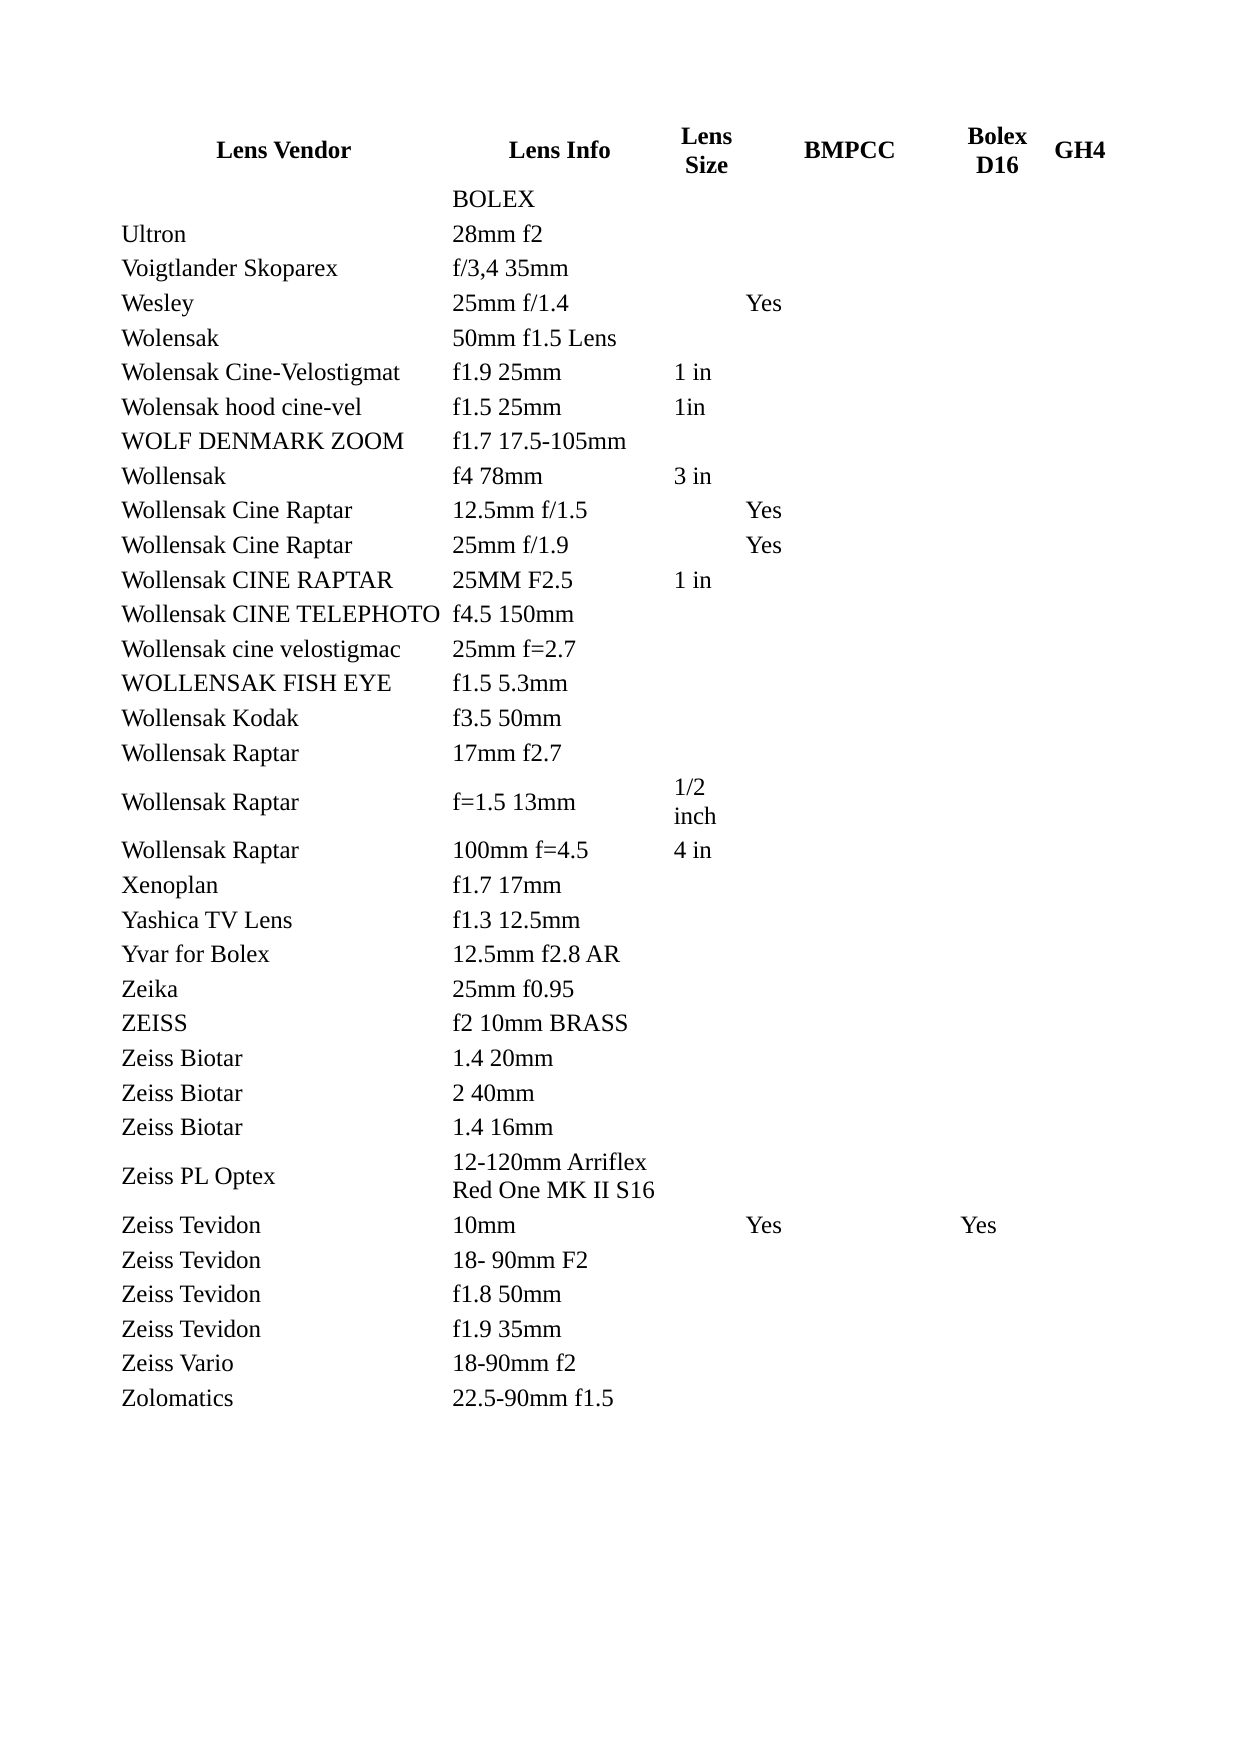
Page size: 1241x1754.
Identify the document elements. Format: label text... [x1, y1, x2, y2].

table_cell [957, 1075, 1037, 1109]
table_cell Zeiss Biotar [118, 1109, 449, 1144]
table_cell Yes [957, 1207, 1037, 1242]
table_cell [1038, 320, 1122, 354]
table_cell Ultron [118, 216, 449, 251]
table_cell Wesley [118, 285, 449, 320]
table_cell [743, 1109, 957, 1144]
table_cell [957, 1242, 1037, 1276]
table_cell [1038, 769, 1122, 833]
table_cell 25mm f=2.7 [449, 631, 671, 666]
table_cell [671, 1311, 742, 1346]
table_cell [957, 971, 1037, 1006]
table_cell [743, 216, 957, 251]
table_cell [1038, 700, 1122, 735]
table_cell Wolensak hood cine-vel [118, 389, 449, 423]
table_cell [957, 631, 1037, 666]
table_cell [671, 181, 742, 216]
table_cell [957, 1276, 1037, 1311]
table_cell [743, 181, 957, 216]
table_cell [671, 735, 742, 769]
table_cell [957, 216, 1037, 251]
table_cell [671, 1346, 742, 1380]
table_cell [671, 320, 742, 354]
table_cell f1.5 25mm [449, 389, 671, 423]
table_cell [1038, 1006, 1122, 1040]
table_cell [1038, 631, 1122, 666]
table_cell [1038, 1207, 1122, 1242]
table_cell [743, 1380, 957, 1415]
table_cell 1 in [671, 562, 742, 596]
table_cell [671, 1380, 742, 1415]
table_cell [671, 1207, 742, 1242]
table_cell [118, 181, 449, 216]
table_cell [957, 1040, 1037, 1075]
table_cell [671, 493, 742, 527]
table_cell [957, 833, 1037, 867]
table_cell f1.5 5.3mm [449, 666, 671, 700]
table_cell [671, 216, 742, 251]
table_cell [743, 833, 957, 867]
table_cell 1/2 inch [671, 769, 742, 833]
table_cell Wollensak CINE RAPTAR [118, 562, 449, 596]
table_cell Wollensak [118, 458, 449, 493]
table_cell [957, 735, 1037, 769]
table_cell 100mm f=4.5 [449, 833, 671, 867]
table_header GH4 [1038, 118, 1122, 181]
table_cell [1038, 867, 1122, 902]
table_cell Wollensak Raptar [118, 833, 449, 867]
table_header Bolex D16 [957, 118, 1037, 181]
table_cell [743, 1346, 957, 1380]
table_cell 17mm f2.7 [449, 735, 671, 769]
table_cell f2 10mm BRASS [449, 1006, 671, 1040]
table_cell [743, 251, 957, 285]
table_cell [671, 424, 742, 458]
table_cell 2 40mm [449, 1075, 671, 1109]
table_cell f4.5 150mm [449, 596, 671, 631]
table_cell [957, 354, 1037, 389]
table_cell Yashica TV Lens [118, 902, 449, 936]
table_cell [1038, 1346, 1122, 1380]
table_cell f3.5 50mm [449, 700, 671, 735]
table_cell [743, 562, 957, 596]
table_cell ZEISS [118, 1006, 449, 1040]
table_cell Wollensak Cine Raptar [118, 493, 449, 527]
table_cell Zeiss Tevidon [118, 1276, 449, 1311]
table_cell 12.5mm f/1.5 [449, 493, 671, 527]
table_cell [743, 1276, 957, 1311]
table_cell [743, 1242, 957, 1276]
table_cell [1038, 1276, 1122, 1311]
table_cell [1038, 181, 1122, 216]
table_cell [957, 493, 1037, 527]
table_cell [1038, 1242, 1122, 1276]
table_cell [743, 424, 957, 458]
table_cell [957, 1144, 1037, 1207]
table_cell [957, 181, 1037, 216]
table_cell [957, 458, 1037, 493]
table_cell [671, 971, 742, 1006]
table_cell [671, 1006, 742, 1040]
table_cell 18-90mm f2 [449, 1346, 671, 1380]
table_cell [671, 1075, 742, 1109]
table_cell 25mm f0.95 [449, 971, 671, 1006]
table_cell [1038, 251, 1122, 285]
table_cell [957, 1311, 1037, 1346]
table_cell [743, 936, 957, 971]
table_cell Xenoplan [118, 867, 449, 902]
table_cell [957, 700, 1037, 735]
table_cell f1.9 25mm [449, 354, 671, 389]
table_cell Zeiss Biotar [118, 1040, 449, 1075]
table_cell [1038, 1380, 1122, 1415]
table_cell [1038, 562, 1122, 596]
table_cell 10mm [449, 1207, 671, 1242]
table_cell [1038, 527, 1122, 562]
table_cell [671, 631, 742, 666]
table_header Lens Info [449, 118, 671, 181]
table_cell [1038, 971, 1122, 1006]
table_cell Yes [743, 493, 957, 527]
table_cell 1 in [671, 354, 742, 389]
table_cell BOLEX [449, 181, 671, 216]
table_cell [671, 1109, 742, 1144]
table_cell [957, 1346, 1037, 1380]
table_cell [1038, 1109, 1122, 1144]
table_cell [671, 867, 742, 902]
table_cell Wolensak Cine-Velostigmat [118, 354, 449, 389]
table_cell [1038, 596, 1122, 631]
table_cell Wollensak CINE TELEPHOTO [118, 596, 449, 631]
table_cell [1038, 833, 1122, 867]
table_cell [671, 1040, 742, 1075]
table_cell Wolensak [118, 320, 449, 354]
table_cell [743, 700, 957, 735]
table_cell Zeiss Tevidon [118, 1311, 449, 1346]
table_cell Wollensak Raptar [118, 735, 449, 769]
table_cell [957, 1109, 1037, 1144]
table_cell [1038, 902, 1122, 936]
table_cell 12.5mm f2.8 AR [449, 936, 671, 971]
table_cell 4 in [671, 833, 742, 867]
table_cell Zolomatics [118, 1380, 449, 1415]
table_cell 1in [671, 389, 742, 423]
table_cell [671, 285, 742, 320]
table_cell [743, 458, 957, 493]
table_cell 22.5-90mm f1.5 [449, 1380, 671, 1415]
table_cell [1038, 216, 1122, 251]
table_cell [671, 700, 742, 735]
table_cell [957, 936, 1037, 971]
table_cell [1038, 735, 1122, 769]
table_cell [743, 389, 957, 423]
table_cell 28mm f2 [449, 216, 671, 251]
table_cell [957, 596, 1037, 631]
table_cell [1038, 285, 1122, 320]
table_cell Yes [743, 1207, 957, 1242]
table_cell 18- 90mm F2 [449, 1242, 671, 1276]
table_cell 25MM F2.5 [449, 562, 671, 596]
table_cell [671, 527, 742, 562]
table_cell [957, 902, 1037, 936]
table_cell 3 in [671, 458, 742, 493]
table_cell WOLF DENMARK ZOOM [118, 424, 449, 458]
table_header Lens Size [671, 118, 742, 181]
table_cell Voigtlander Skoparex [118, 251, 449, 285]
table_cell [671, 596, 742, 631]
table_cell Zeiss Tevidon [118, 1242, 449, 1276]
table_cell [957, 562, 1037, 596]
table_cell [957, 769, 1037, 833]
table_cell [671, 902, 742, 936]
table_cell f/3,4 35mm [449, 251, 671, 285]
table_header Lens Vendor [118, 118, 449, 181]
table_cell [743, 354, 957, 389]
table_cell [743, 1006, 957, 1040]
table_cell Zeika [118, 971, 449, 1006]
table_cell [957, 1380, 1037, 1415]
table_cell [957, 867, 1037, 902]
table_cell Wollensak Cine Raptar [118, 527, 449, 562]
table_header BMPCC [743, 118, 957, 181]
table_cell [743, 735, 957, 769]
table_cell [743, 631, 957, 666]
table_cell Yes [743, 285, 957, 320]
table_cell f1.9 35mm [449, 1311, 671, 1346]
table_cell [743, 902, 957, 936]
table_cell [671, 936, 742, 971]
table_cell [671, 1242, 742, 1276]
table_cell [743, 769, 957, 833]
table_cell [957, 251, 1037, 285]
table_cell [957, 285, 1037, 320]
table_cell Zeiss Tevidon [118, 1207, 449, 1242]
table_cell [743, 666, 957, 700]
table_cell Zeiss Biotar [118, 1075, 449, 1109]
table_cell Wollensak Raptar [118, 769, 449, 833]
table_cell Wollensak cine velostigmac [118, 631, 449, 666]
table_cell [1038, 493, 1122, 527]
table_cell 1.4 20mm [449, 1040, 671, 1075]
table_cell [1038, 354, 1122, 389]
table_cell [957, 527, 1037, 562]
table_cell [743, 1311, 957, 1346]
table_cell WOLLENSAK FISH EYE [118, 666, 449, 700]
table_cell [671, 1144, 742, 1207]
table_cell Zeiss PL Optex [118, 1144, 449, 1207]
table_cell [743, 1040, 957, 1075]
table_cell [957, 320, 1037, 354]
table_cell Zeiss Vario [118, 1346, 449, 1380]
table_cell 25mm f/1.4 [449, 285, 671, 320]
table_cell f1.7 17.5-105mm [449, 424, 671, 458]
table_cell 1.4 16mm [449, 1109, 671, 1144]
table_cell f1.7 17mm [449, 867, 671, 902]
table_cell Yvar for Bolex [118, 936, 449, 971]
table_cell [957, 389, 1037, 423]
table_cell [1038, 936, 1122, 971]
table_cell [743, 867, 957, 902]
table_cell f=1.5 13mm [449, 769, 671, 833]
table_cell f1.3 12.5mm [449, 902, 671, 936]
table_cell f4 78mm [449, 458, 671, 493]
table_cell [1038, 1144, 1122, 1207]
table_cell Yes [743, 527, 957, 562]
table_cell [671, 251, 742, 285]
table_cell [743, 1144, 957, 1207]
table_cell [743, 1075, 957, 1109]
table_cell [1038, 424, 1122, 458]
table_cell [1038, 1311, 1122, 1346]
table_cell [1038, 1075, 1122, 1109]
table_cell [1038, 666, 1122, 700]
table_cell 50mm f1.5 Lens [449, 320, 671, 354]
table_cell [1038, 389, 1122, 423]
table_cell f1.8 50mm [449, 1276, 671, 1311]
table_cell [743, 320, 957, 354]
table_cell [1038, 458, 1122, 493]
table_cell [743, 596, 957, 631]
table_cell [743, 971, 957, 1006]
table_cell [957, 1006, 1037, 1040]
table_cell 25mm f/1.9 [449, 527, 671, 562]
table_cell [671, 1276, 742, 1311]
table_cell 12-120mm Arriflex Red One MK II S16 [449, 1144, 671, 1207]
table_cell [957, 666, 1037, 700]
table_cell Wollensak Kodak [118, 700, 449, 735]
table_cell [671, 666, 742, 700]
table_cell [1038, 1040, 1122, 1075]
table_cell [957, 424, 1037, 458]
